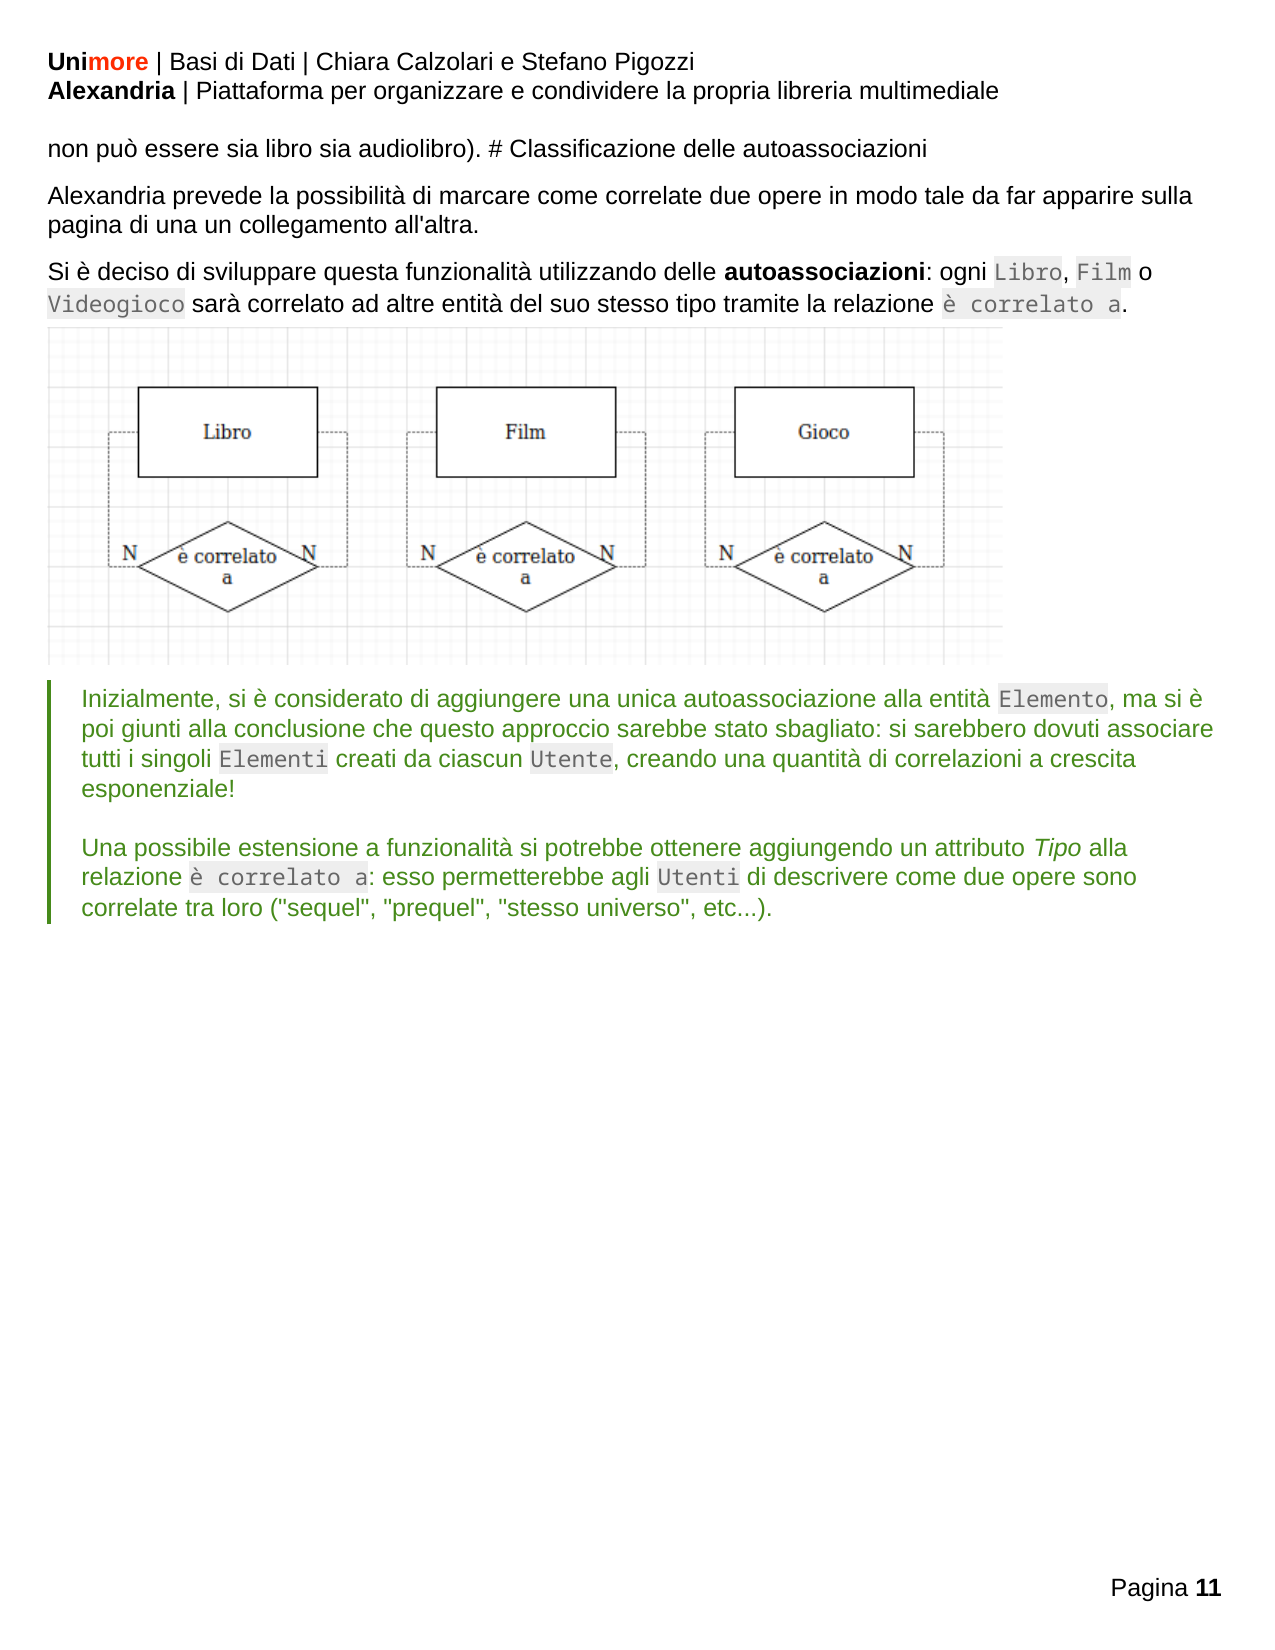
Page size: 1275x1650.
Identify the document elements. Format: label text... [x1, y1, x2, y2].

text non può essere sia libro sia audiolibro). # Classificazione delle autoassociazioni [47, 134, 1228, 163]
text Alexandria prevede la possibilità di marcare come correlate due opere in modo tale da far apparire sulla pagina di una un collegamento all'altra. [47, 181, 1228, 238]
text Una possibile estensione a funzionalità si potrebbe ottenere aggiungendo un attributo Tipo alla relazione è correlato a: esso permetterebbe agli Utenti di descrivere come due opere sono correlate tra loro ("sequel", "prequel", "stesso universo", etc...). [51, 830, 1228, 924]
text Si è deciso di sviluppare questa funzionalità utilizzando delle autoassociazioni: ogni Libro, Film o Videogioco sarà correlato ad altre entità del suo stesso tipo tramite la relazione è correlato a. [47, 256, 1228, 319]
picture [47, 327, 1003, 665]
text Inizialmente, si è considerato di aggiungere una unica autoassociazione alla entità Elemento, ma si è poi giunti alla conclusione che questo approccio sarebbe stato sbagliato: si sarebbero dovuti associare tutti i singoli Elementi creati da ciascun Utente, creando una quantità di correlazioni a crescita esponenziale! [51, 680, 1228, 803]
